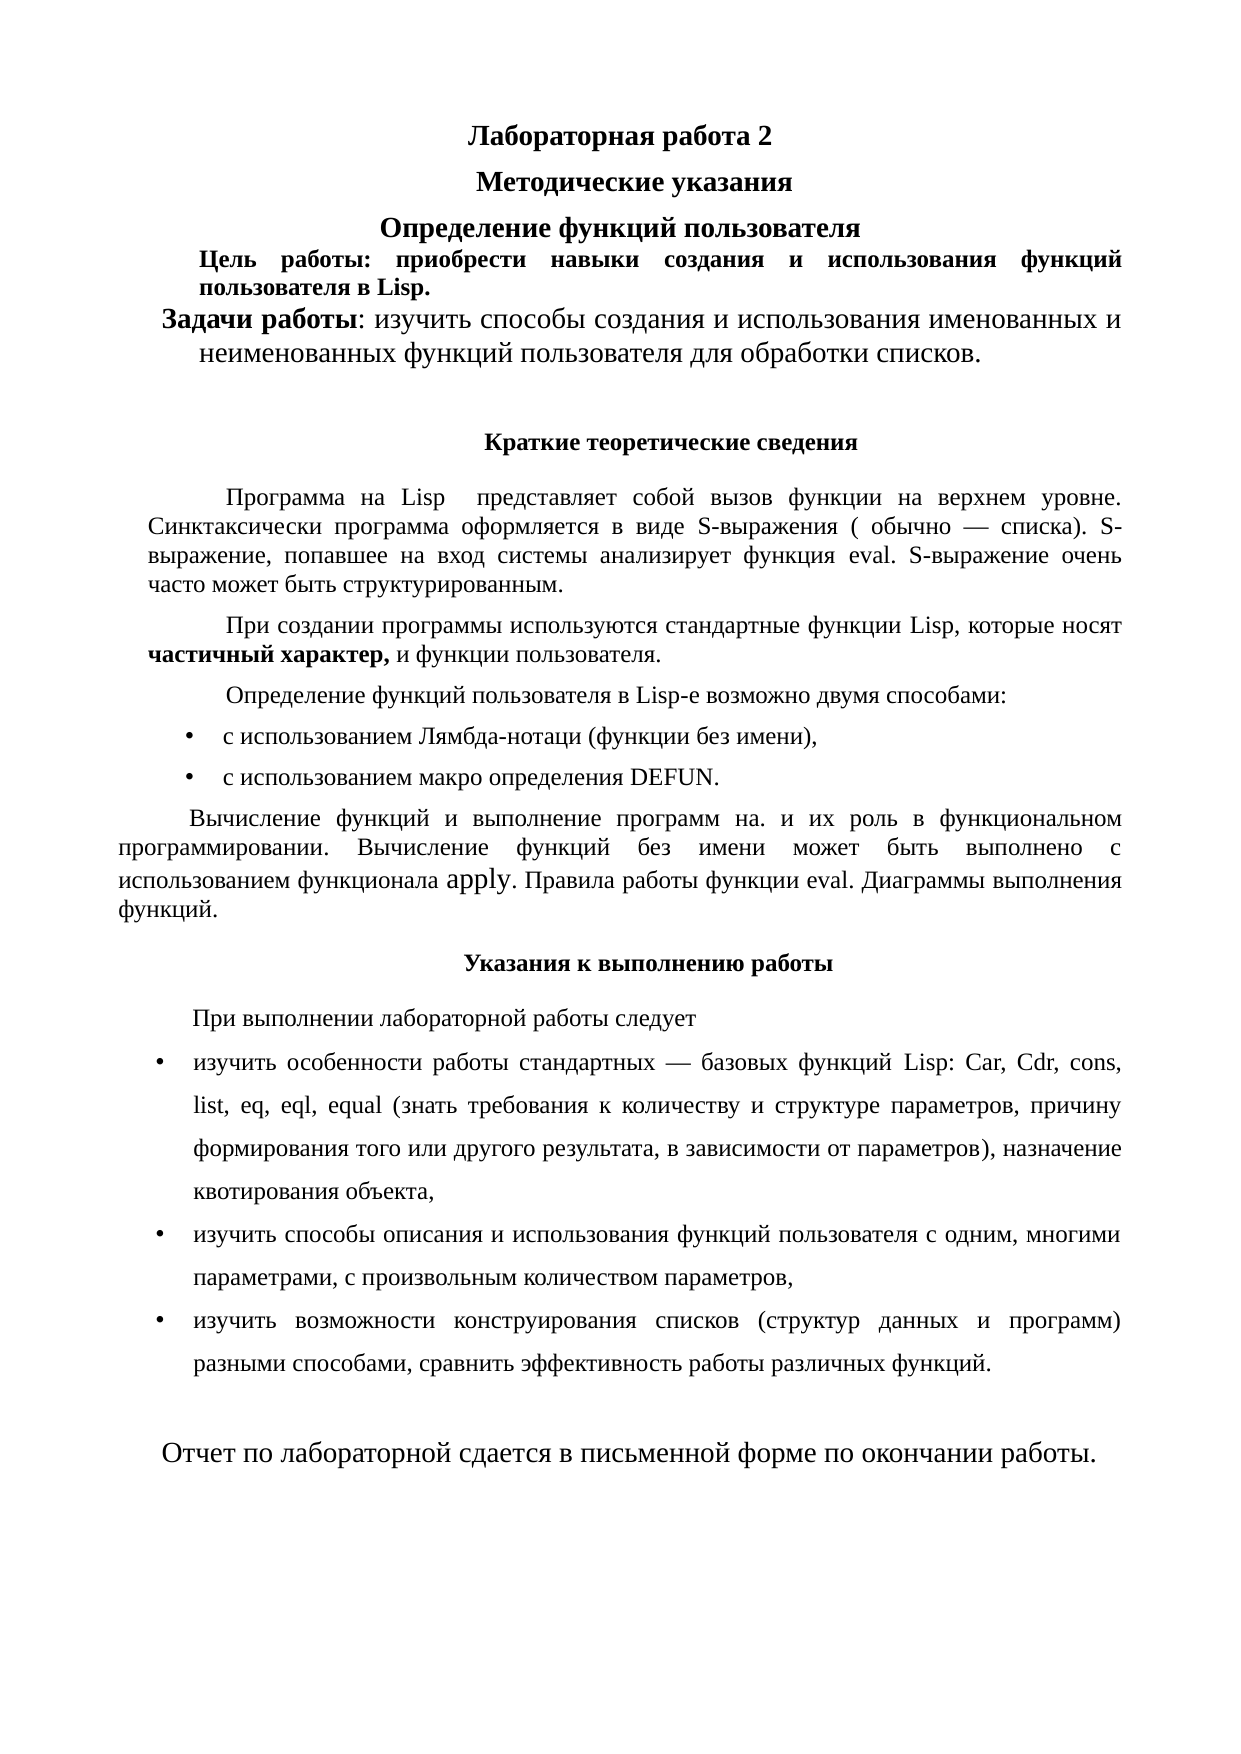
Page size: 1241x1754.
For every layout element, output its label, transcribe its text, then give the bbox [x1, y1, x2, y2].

text Цель работы: приобрести навыки создания и использования функций пользователя в Lisp. [199, 244, 1122, 301]
list изучить возможности конструирования списков (структур данных и программ) разными способами, сравнить эффективность работы различных функций. [156, 1305, 1122, 1377]
subtitle Методические указания [44, 164, 1168, 198]
text Указания к выполнению работы [118, 948, 1122, 977]
text При создании программы используются стандартные функции Lisp, которые носят частичный характер, и функции пользователя. [148, 610, 1122, 667]
text Лабораторная работа 2 [118, 118, 1122, 152]
text При выполнении лабораторной работы следует [118, 1003, 1122, 1032]
text Краткие теоретические сведения [118, 427, 1168, 456]
list с использованием Лямбда-нотаци (функции без имени), [185, 721, 1122, 750]
text Определение функций пользователя [118, 210, 1122, 244]
list с использованием макро определения DEFUN. [185, 762, 1122, 791]
text Отчет по лабораторной сдается в письменной форме по окончании работы. [161, 1435, 1122, 1468]
text Программа на Lisp представляет собой вызов функции на верхнем уровне. Синктаксически программа оформляется в виде S-выражения ( обычно — списка). S-выражение, попавшее на вход системы анализирует функция eval. S-выражение очень часто может быть структурированным. [148, 482, 1122, 597]
text Определение функций пользователя в Lisp-е возможно двумя способами: [148, 680, 1122, 708]
text Вычисление функций и выполнение программ на. и их роль в функциональном программировании. Вычисление функций без имени может быть выполнено с использованием функционала apply. Правила работы функции eval. Диаграммы выполнения функций. [118, 803, 1122, 923]
list изучить способы описания и использования функций пользователя с одним, многими параметрами, с произвольным количеством параметров, [156, 1219, 1122, 1291]
text Задачи работы: изучить способы создания и использования именованных и неименованных функций пользователя для обработки списков. [161, 301, 1122, 368]
list изучить особенности работы стандартных — базовых функций Lisp: Car, Cdr, cons, list, eq, eql, equal (знать требования к количеству и структуре параметров, причину формирования того или другого результата, в зависимости от параметров), назначение квотирования объекта, [156, 1047, 1122, 1205]
